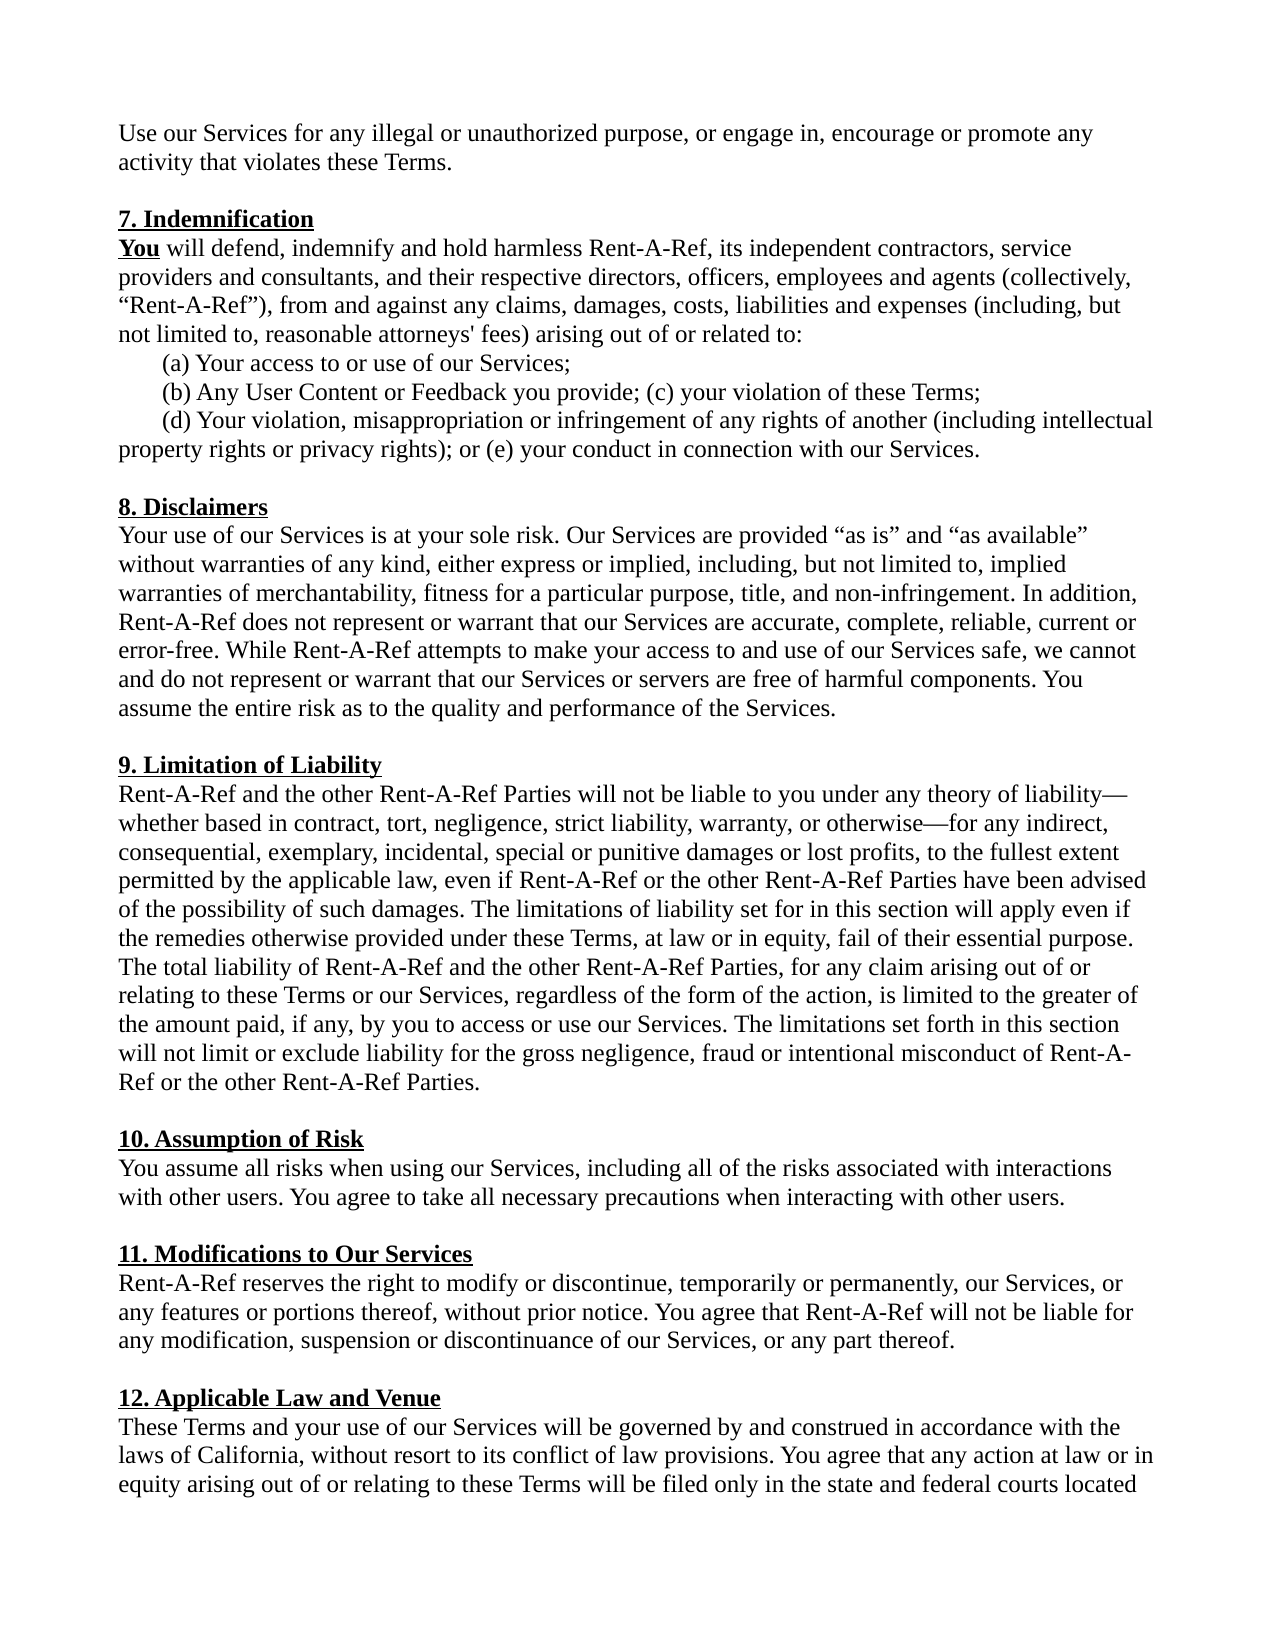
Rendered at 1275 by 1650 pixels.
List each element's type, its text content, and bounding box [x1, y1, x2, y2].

text (b) Any User Content or Feedback you provide; (c) your violation of these Terms; [118, 377, 1157, 406]
text Your use of our Services is at your sole risk. Our Services are provided “as is” and “as available” without warranties of any kind, either express or implied, including, but not limited to, implied warranties of merchantability, fitness for a particular purpose, title, and non-infringement. In addition, Rent-A-Ref does not represent or warrant that our Services are accurate, complete, reliable, current or error-free. While Rent-A-Ref attempts to make your access to and use of our Services safe, we cannot and do not represent or warrant that our Services or servers are free of harmful components. You assume the entire risk as to the quality and performance of the Services. [118, 521, 1157, 722]
text 10. Assumption of Risk [118, 1124, 1157, 1153]
text You will defend, indemnify and hold harmless Rent-A-Ref, its independent contractors, service providers and consultants, and their respective directors, officers, employees and agents (collectively, “Rent-A-Ref”), from and against any claims, damages, costs, liabilities and expenses (including, but not limited to, reasonable attorneys' fees) arising out of or related to: [118, 233, 1157, 348]
text 9. Limitation of Liability [118, 751, 1157, 779]
text 12. Applicable Law and Venue [118, 1383, 1157, 1412]
text ​ [118, 1096, 1157, 1124]
text (d) Your violation, misappropriation or infringement of any rights of another (including intellectual property rights or privacy rights); or (e) your conduct in connection with our Services. [118, 406, 1157, 463]
text 8. Disclaimers [118, 492, 1157, 521]
text You assume all risks when using our Services, including all of the risks associated with interactions with other users. You agree to take all necessary precautions when interacting with other users. [118, 1153, 1157, 1211]
text ​ [118, 463, 1157, 492]
text 7. Indemnification [118, 204, 1157, 233]
text (a) Your access to or use of our Services; [118, 348, 1157, 377]
text ​ [118, 1354, 1157, 1383]
text Rent-A-Ref and the other Rent-A-Ref Parties will not be liable to you under any theory of liability—whether based in contract, tort, negligence, strict liability, warranty, or otherwise—for any indirect, consequential, exemplary, incidental, special or punitive damages or lost profits, to the fullest extent permitted by the applicable law, even if Rent-A-Ref or the other Rent-A-Ref Parties have been advised of the possibility of such damages. The limitations of liability set for in this section will apply even if the remedies otherwise provided under these Terms, at law or in equity, fail of their essential purpose. The total liability of Rent-A-Ref and the other Rent-A-Ref Parties, for any claim arising out of or relating to these Terms or our Services, regardless of the form of the action, is limited to the greater of the amount paid, if any, by you to access or use our Services. The limitations set forth in this section will not limit or exclude liability for the gross negligence, fraud or intentional misconduct of Rent-A-Ref or the other Rent-A-Ref Parties. [118, 779, 1157, 1096]
text These Terms and your use of our Services will be governed by and construed in accordance with the laws of California, without resort to its conflict of law provisions. You agree that any action at law or in equity arising out of or relating to these Terms will be filed only in the state and federal courts located [118, 1412, 1157, 1498]
text ​ [118, 1211, 1157, 1239]
text Use our Services for any illegal or unauthorized purpose, or engage in, encourage or promote any activity that violates these Terms. [118, 118, 1157, 176]
text 11. Modifications to Our Services [118, 1239, 1157, 1268]
text Rent-A-Ref reserves the right to modify or discontinue, temporarily or permanently, our Services, or any features or portions thereof, without prior notice. You agree that Rent-A-Ref will not be liable for any modification, suspension or discontinuance of our Services, or any part thereof. [118, 1268, 1157, 1354]
text ​ [118, 176, 1157, 204]
text ​ [118, 722, 1157, 751]
